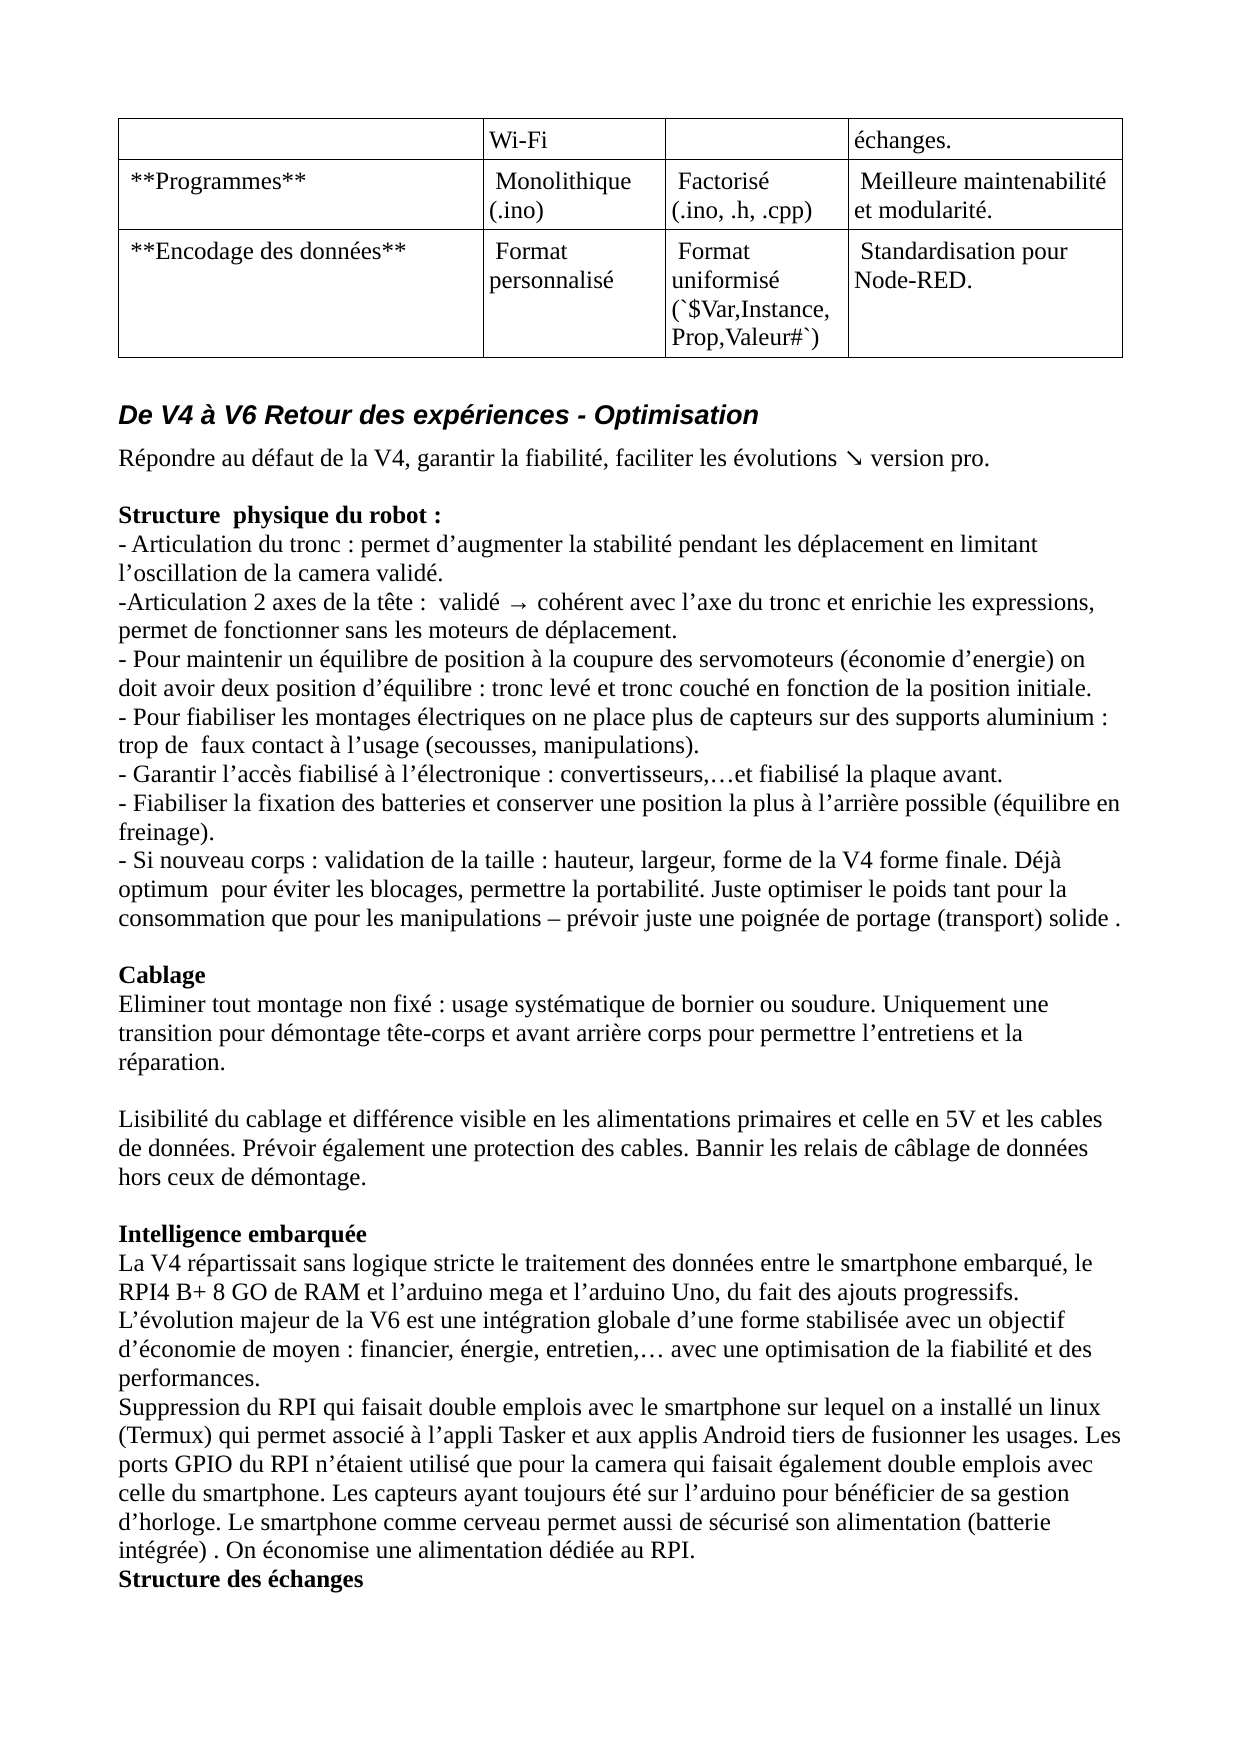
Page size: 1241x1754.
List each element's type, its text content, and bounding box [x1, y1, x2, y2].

table_cell Meilleure maintenabilité et modularité. [849, 160, 1122, 229]
table_cell Wi-Fi [484, 119, 665, 159]
text Répondre au défaut de la V4, garantir la fiabilité, faciliter les évolutions ↘ version pro. [118, 443, 1122, 472]
table_cell échanges. [849, 119, 1122, 159]
text Cablage [118, 960, 1122, 989]
subtitle De V4 à V6 Retour des expériences - Optimisation [118, 399, 1122, 430]
text La V4 répartissait sans logique stricte le traitement des données entre le smartphone embarqué, le RPI4 B+ 8 GO de RAM et l’arduino mega et l’arduino Uno, du fait des ajouts progressifs. L’évolution majeur de la V6 est une intégration globale d’une forme stabilisée avec un objectif d’économie de moyen : financier, énergie, entretien,… avec une optimisation de la fiabilité et des performances. [118, 1248, 1122, 1392]
table_cell **Encodage des données** [119, 230, 483, 357]
text Suppression du RPI qui faisait double emplois avec le smartphone sur lequel on a installé un linux (Termux) qui permet associé à l’appli Tasker et aux applis Android tiers de fusionner les usages. Les ports GPIO du RPI n’étaient utilisé que pour la camera qui faisait également double emplois avec celle du smartphone. Les capteurs ayant toujours été sur l’arduino pour bénéficier de sa gestion d’horloge. Le smartphone comme cerveau permet aussi de sécurisé son alimentation (batterie intégrée) . On économise une alimentation dédiée au RPI. [118, 1392, 1122, 1564]
text Lisibilité du cablage et différence visible en les alimentations primaires et celle en 5V et les cables de données. Prévoir également une protection des cables. Bannir les relais de câblage de données hors ceux de démontage. [118, 1104, 1122, 1190]
table_cell Standardisation pour Node-RED. [849, 230, 1122, 357]
table_cell Format uniformisé (`$Var,Instance,Prop,Valeur#`) [666, 230, 848, 357]
text Structure physique du robot : [118, 500, 1122, 529]
table_cell [666, 119, 848, 159]
text Structure des échanges [118, 1564, 1122, 1593]
table_cell **Programmes** [119, 160, 483, 229]
text Eliminer tout montage non fixé : usage systématique de bornier ou soudure. Uniquement une transition pour démontage tête-corps et avant arrière corps pour permettre l’entretiens et la réparation. [118, 989, 1122, 1075]
text Intelligence embarquée [118, 1219, 1122, 1248]
table_cell [119, 119, 483, 159]
table_cell Factorisé (.ino, .h, .cpp) [666, 160, 848, 229]
table_cell Monolithique (.ino) [484, 160, 665, 229]
table_cell Format personnalisé [484, 230, 665, 357]
text - Articulation du tronc : permet d’augmenter la stabilité pendant les déplacement en limitant l’oscillation de la camera validé. -Articulation 2 axes de la tête : validé → cohérent avec l’axe du tronc et enrichie les expressions, permet de fonctionner sans les moteurs de déplacement. - Pour maintenir un équilibre de position à la coupure des servomoteurs (économie d’energie) on doit avoir deux position d’équilibre : tronc levé et tronc couché en fonction de la position initiale. - Pour fiabiliser les montages électriques on ne place plus de capteurs sur des supports aluminium : trop de faux contact à l’usage (secousses, manipulations). - Garantir l’accès fiabilisé à l’électronique : convertisseurs,…et fiabilisé la plaque avant. - Fiabiliser la fixation des batteries et conserver une position la plus à l’arrière possible (équilibre en freinage). - Si nouveau corps : validation de la taille : hauteur, largeur, forme de la V4 forme finale. Déjà optimum pour éviter les blocages, permettre la portabilité. Juste optimiser le poids tant pour la consommation que pour les manipulations – prévoir juste une poignée de portage (transport) solide . [118, 529, 1122, 932]
